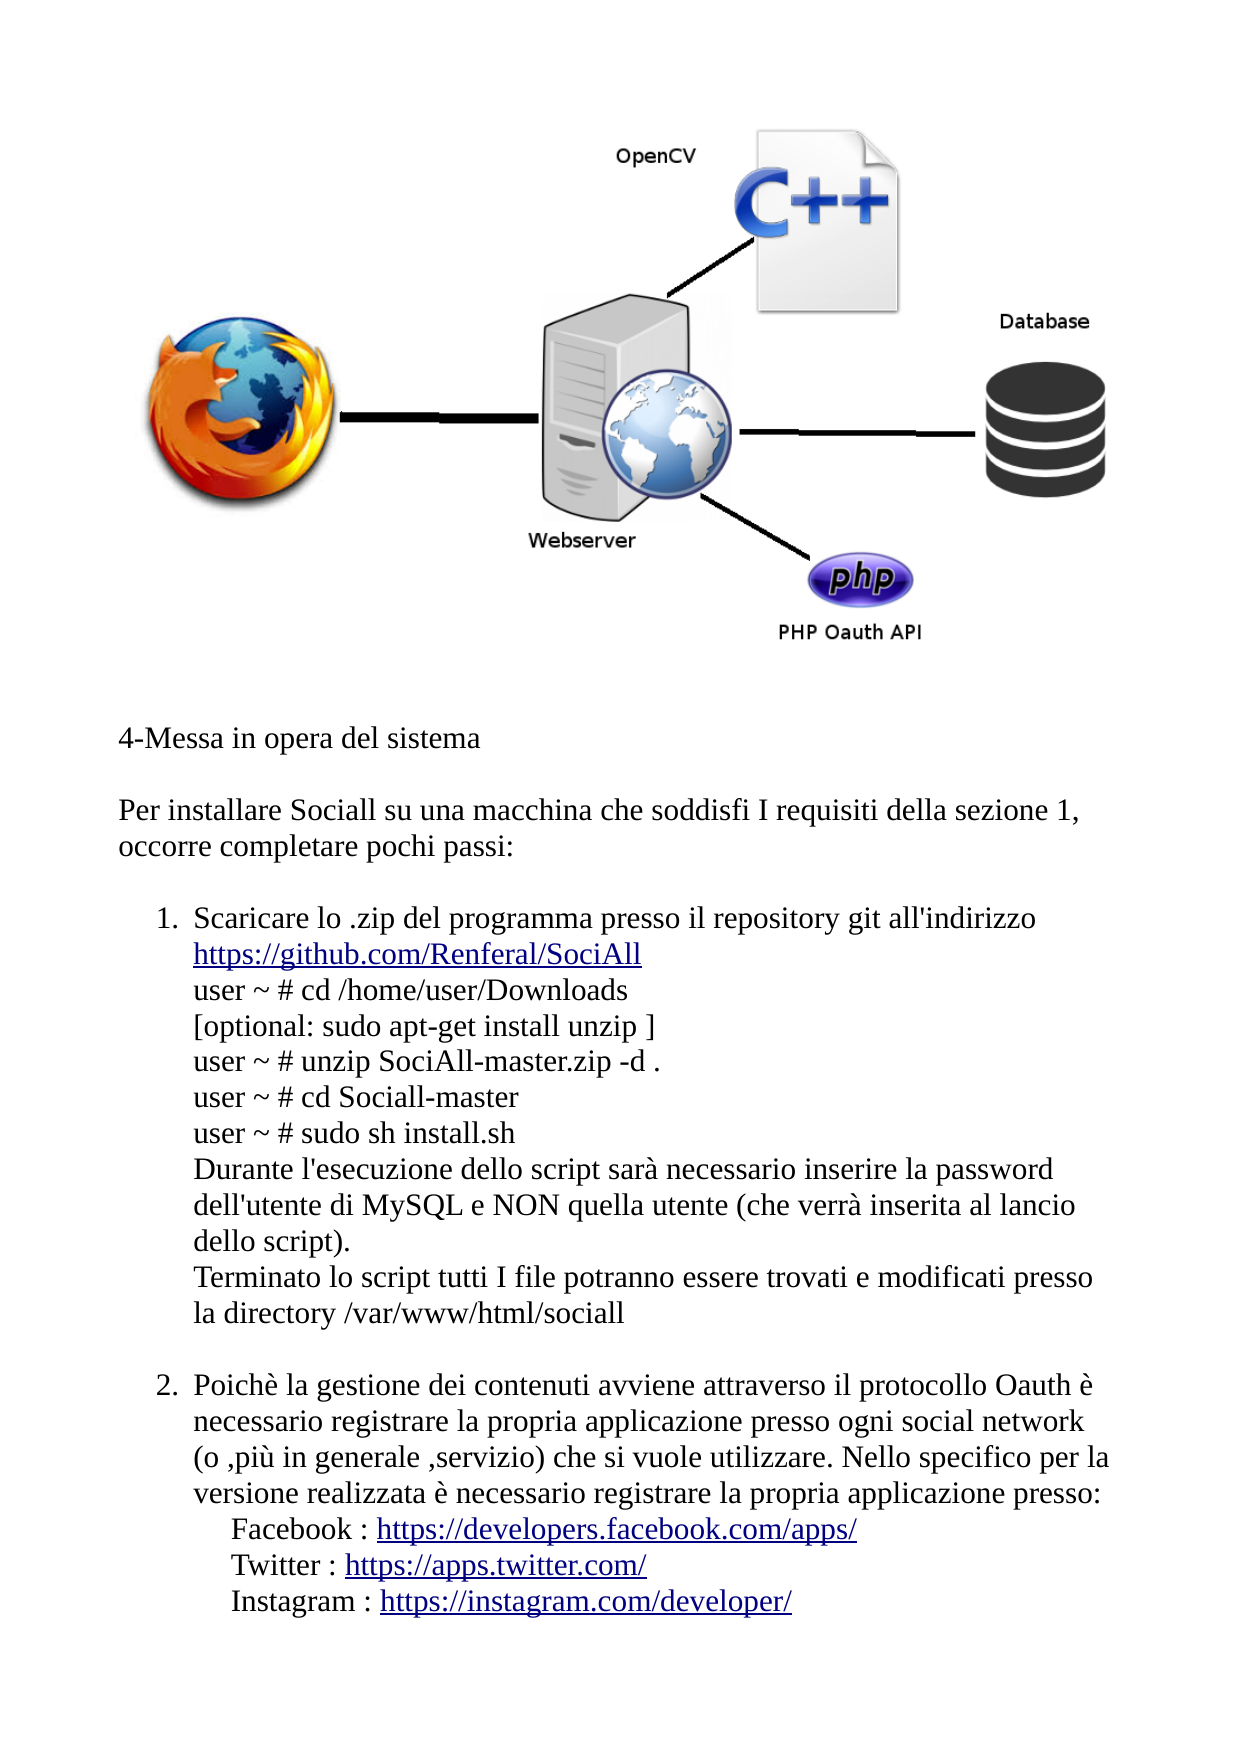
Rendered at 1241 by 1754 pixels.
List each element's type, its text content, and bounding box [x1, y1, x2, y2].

list Terminato lo script tutti I file potranno essere trovati e modificati presso la directory /var/www/html/sociall [156, 1258, 1122, 1330]
text Per installare Sociall su una macchina che soddisfi I requisiti della sezione 1, occorre completare pochi passi: [118, 791, 1122, 863]
list Facebook : https://developers.facebook.com/apps/ [193, 1510, 1122, 1546]
list user ~ # cd /home/user/Downloads [156, 971, 1122, 1007]
list user ~ # sudo sh install.sh [156, 1114, 1122, 1151]
list Twitter : https://apps.twitter.com/ [193, 1546, 1122, 1582]
list user ~ # cd Sociall-master [156, 1079, 1122, 1114]
list Durante l'esecuzione dello script sarà necessario inserire la password dell'utente di MySQL e NON quella utente (che verrà inserita al lancio dello script). [156, 1151, 1122, 1258]
list user ~ # unzip SociAll-master.zip -d . [156, 1043, 1122, 1079]
list [optional: sudo apt-get install unzip ] [156, 1007, 1122, 1043]
list Instagram : https://instagram.com/developer/ [193, 1582, 1122, 1618]
list Poichè la gestione dei contenuti avviene attraverso il protocollo Oauth è necessario registrare la propria applicazione presso ogni social network (o ,più in generale ,servizio) che si vuole utilizzare. Nello specifico per la versione realizzata è necessario registrare la propria applicazione presso: [156, 1366, 1122, 1510]
list Scaricare lo .zip del programma presso il repository git all'indirizzo https://github.com/Renferal/SociAll [156, 899, 1122, 971]
text 4-Messa in opera del sistema [118, 719, 1122, 755]
picture [121, 125, 1126, 684]
